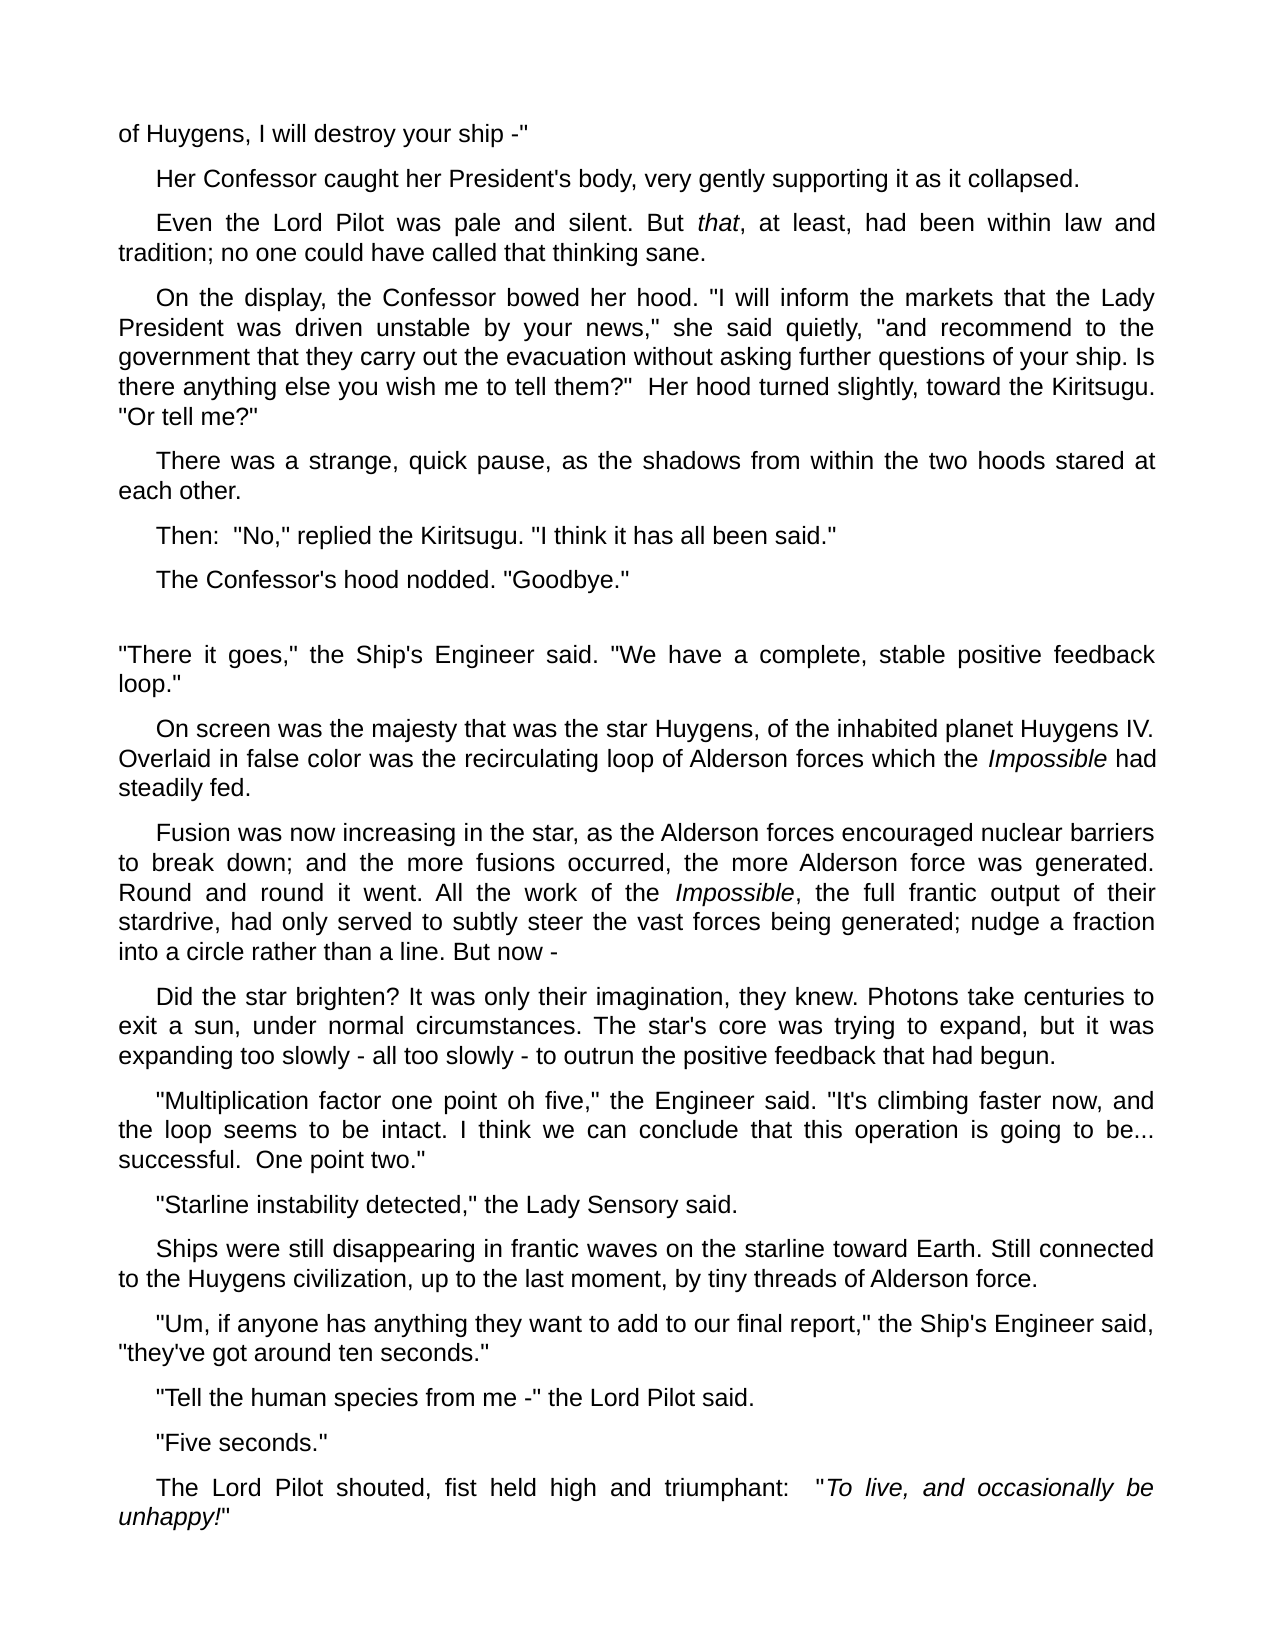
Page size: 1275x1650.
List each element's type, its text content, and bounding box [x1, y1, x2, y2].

text "There it goes," the Ship's Engineer said. "We have a complete, stable positive feedback loop." [118, 609, 1157, 698]
text Ships were still disappearing in frantic waves on the starline toward Earth. Still connected to the Huygens civilization, up to the last moment, by tiny threads of Alderson force. [118, 1233, 1157, 1293]
text of Huygens, I will destroy your ship -" [118, 118, 1157, 148]
text On the display, the Confessor bowed her hood. "I will inform the markets that the Lady President was driven unstable by your news," she said quietly, "and recommend to the government that they carry out the evacuation without asking further questions of your ship. Is there anything else you wish me to tell them?" Her hood turned slightly, toward the Kiritsugu. "Or tell me?" [118, 282, 1157, 430]
text "Um, if anyone has anything they want to add to our final report," the Ship's Engineer said, "they've got around ten seconds." [118, 1308, 1157, 1367]
text "Tell the human species from me -" the Lord Pilot said. [118, 1382, 1157, 1412]
text Even the Lord Pilot was pale and silent. But that, at least, had been within law and tradition; no one could have called that thinking sane. [118, 207, 1157, 267]
text Did the star brighten? It was only their imagination, they knew. Photons take centuries to exit a sun, under normal circumstances. The star's core was trying to expand, but it was expanding too slowly - all too slowly - to outrun the positive feedback that had begun. [118, 981, 1157, 1070]
text "Five seconds." [118, 1427, 1157, 1457]
text Her Confessor caught her President's body, very gently supporting it as it collapsed. [118, 163, 1157, 192]
text The Lord Pilot shouted, fist held high and triumphant: "To live, and occasionally be unhappy!" [118, 1472, 1157, 1531]
text The Confessor's hood nodded. "Goodbye." [118, 564, 1157, 594]
text On screen was the majesty that was the star Huygens, of the inhabited planet Huygens IV. Overlaid in false color was the recirculating loop of Alderson forces which the Impossible had steadily fed. [118, 713, 1157, 802]
text Then: "No," replied the Kiritsugu. "I think it has all been said." [118, 520, 1157, 549]
text Fusion was now increasing in the star, as the Alderson forces encouraged nuclear barriers to break down; and the more fusions occurred, the more Alderson force was generated. Round and round it went. All the work of the Impossible, the full frantic output of their stardrive, had only served to subtly steer the vast forces being generated; nudge a fraction into a circle rather than a line. But now - [118, 817, 1157, 966]
text "Starline instability detected," the Lady Sensory said. [118, 1189, 1157, 1218]
text There was a strange, quick pause, as the shadows from within the two hoods stared at each other. [118, 445, 1157, 505]
text "Multiplication factor one point oh five," the Engineer said. "It's climbing faster now, and the loop seems to be intact. I think we can conclude that this operation is going to be... successful. One point two." [118, 1085, 1157, 1174]
